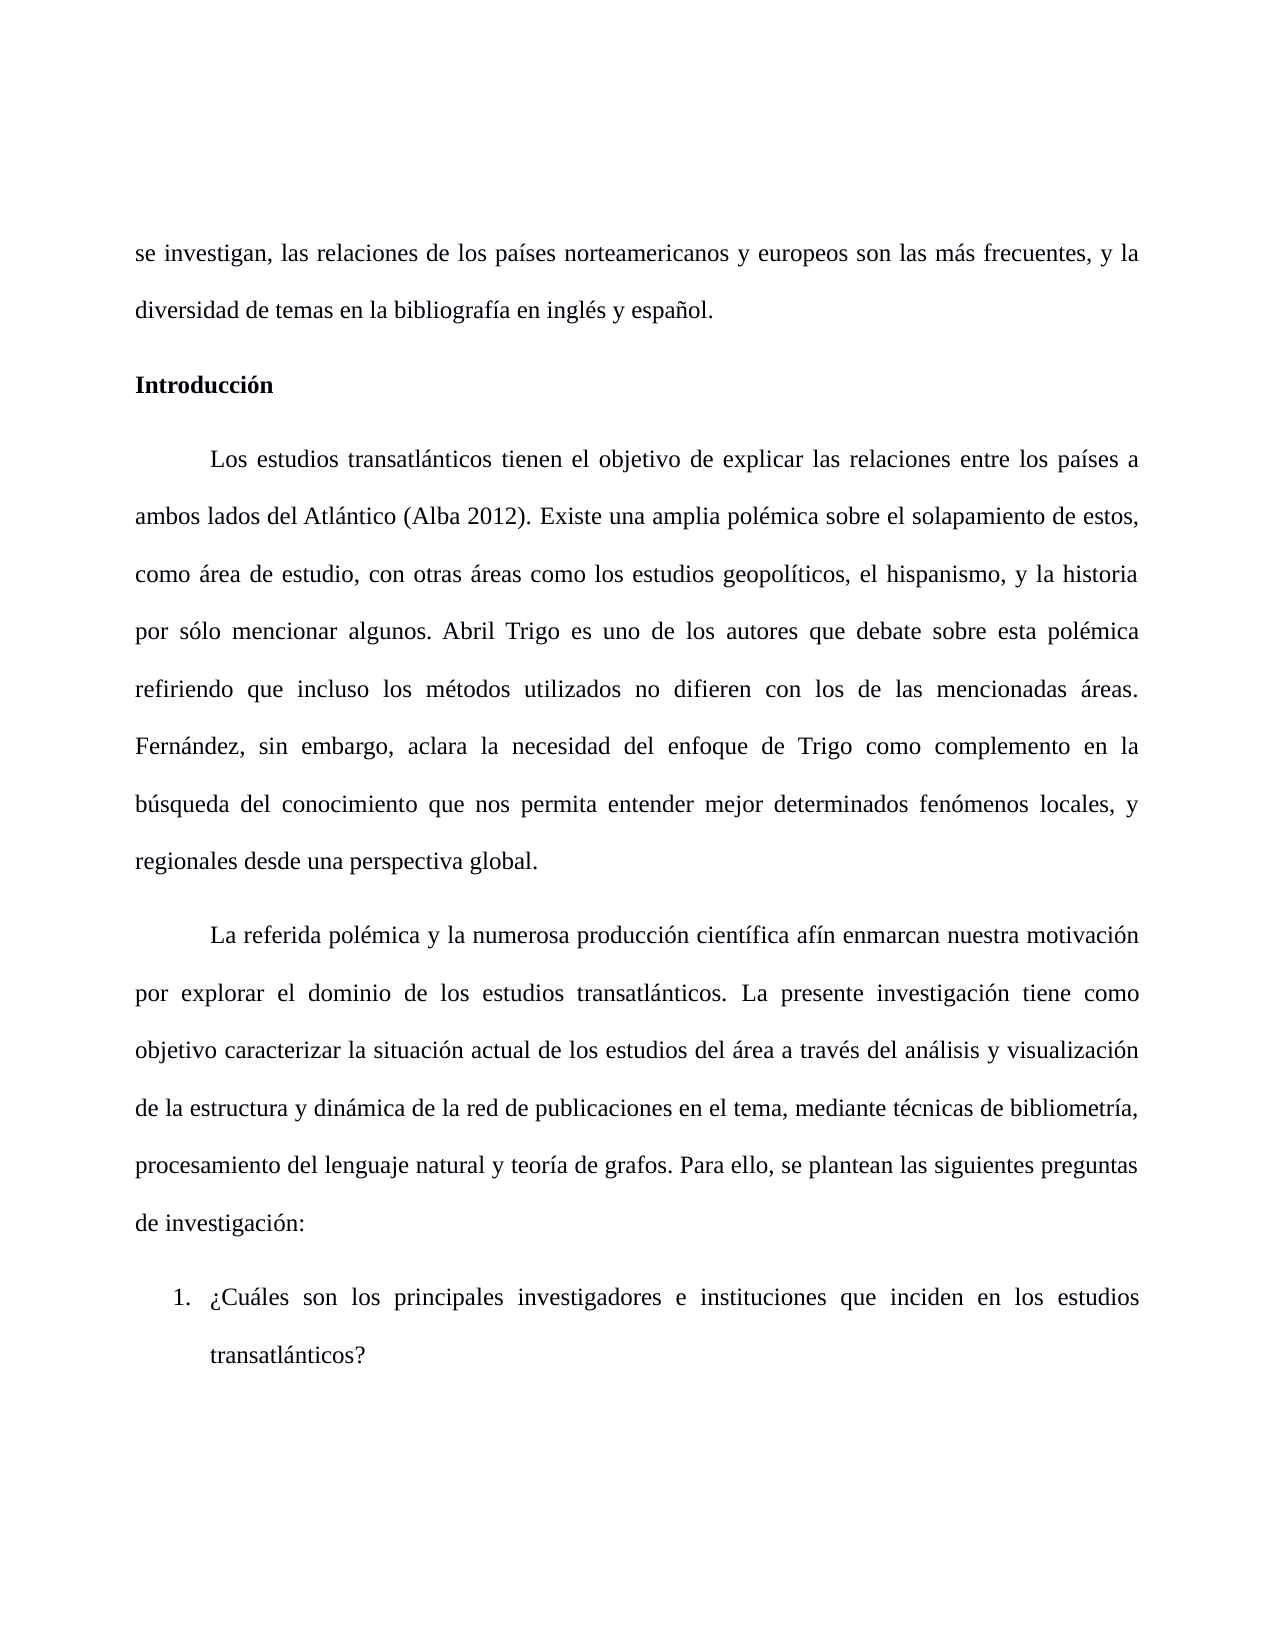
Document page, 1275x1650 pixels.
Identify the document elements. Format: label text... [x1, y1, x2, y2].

text se investigan, las relaciones de los países norteamericanos y europeos son las más frecuentes, y la diversidad de temas en la bibliografía en inglés y español. [135, 238, 1140, 324]
list ¿Cuáles son los principales investigadores e instituciones que inciden en los estudios transatlánticos? [172, 1282, 1140, 1368]
text Introducción [135, 370, 1140, 398]
text Los estudios transatlánticos tienen el objetivo de explicar las relaciones entre los países a ambos lados del Atlántico (Alba 2012). Existe una amplia polémica sobre el solapamiento de estos, como área de estudio, con otras áreas como los estudios geopolíticos, el hispanismo, y la historia por sólo mencionar algunos. Abril Trigo es uno de los autores que debate sobre esta polémica refiriendo que incluso los métodos utilizados no difieren con los de las mencionadas áreas. Fernández, sin embargo, aclara la necesidad del enfoque de Trigo como complemento en la búsqueda del conocimiento que nos permita entender mejor determinados fenómenos locales, y regionales desde una perspectiva global. [135, 444, 1140, 875]
text La referida polémica y la numerosa producción científica afín enmarcan nuestra motivación por explorar el dominio de los estudios transatlánticos. La presente investigación tiene como objetivo caracterizar la situación actual de los estudios del área a través del análisis y visualización de la estructura y dinámica de la red de publicaciones en el tema, mediante técnicas de bibliometría, procesamiento del lenguaje natural y teoría de grafos. Para ello, se plantean las siguientes preguntas de investigación: [135, 921, 1140, 1237]
